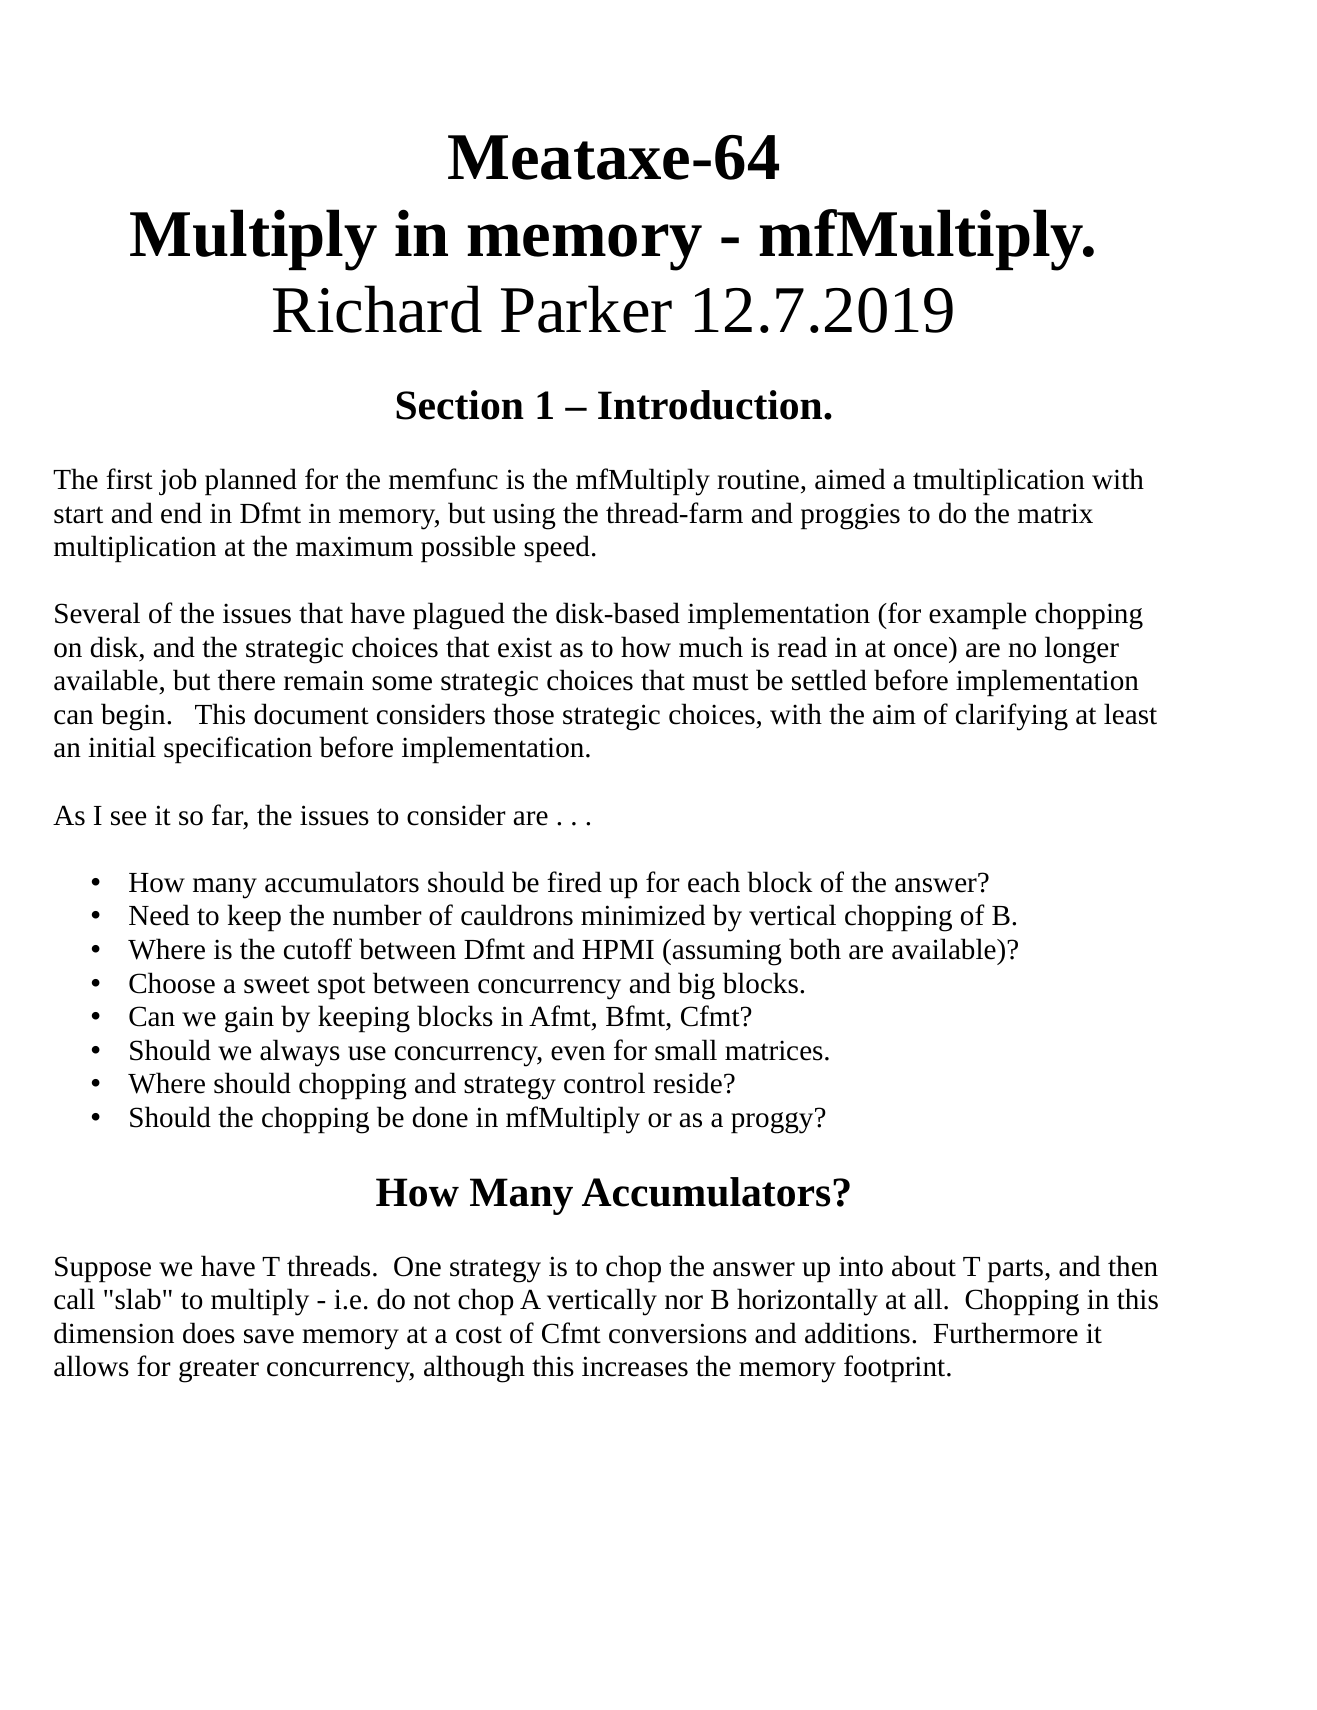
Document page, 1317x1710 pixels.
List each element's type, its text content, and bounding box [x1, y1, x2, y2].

list Where is the cutoff between Dfmt and HPMI (assuming both are available)? [91, 932, 1174, 966]
text Meataxe-64 [53, 117, 1174, 194]
list Choose a sweet spot between concurrency and big blocks. [91, 966, 1174, 999]
text Multiply in memory - mfMultiply. [53, 194, 1174, 271]
list How many accumulators should be fired up for each block of the answer? [91, 865, 1174, 898]
list Can we gain by keeping blocks in Afmt, Bfmt, Cfmt? [91, 999, 1174, 1033]
text Richard Parker 12.7.2019 [53, 271, 1174, 347]
text How Many Accumulators? [53, 1167, 1174, 1215]
text As I see it so far, the issues to consider are . . . [53, 798, 1174, 831]
list Where should chopping and strategy control reside? [91, 1067, 1174, 1100]
text Several of the issues that have plagued the disk-based implementation (for example chopping on disk, and the strategic choices that exist as to how much is read in at once) are no longer available, but there remain some strategic choices that must be settled before implementation can begin. This document considers those strategic choices, with the aim of clarifying at least an initial specification before implementation. [53, 596, 1174, 764]
list Should the chopping be done in mfMultiply or as a proggy? [91, 1100, 1174, 1134]
text Suppose we have T threads. One strategy is to chop the answer up into about T parts, and then call "slab" to multiply - i.e. do not chop A vertically nor B horizontally at all. Chopping in this dimension does save memory at a cost of Cfmt conversions and additions. Furthermore it allows for greater concurrency, although this increases the memory footprint. [53, 1249, 1174, 1383]
list Should we always use concurrency, even for small matrices. [91, 1033, 1174, 1067]
list Need to keep the number of cauldrons minimized by vertical chopping of B. [91, 898, 1174, 932]
text The first job planned for the memfunc is the mfMultiply routine, aimed a tmultiplication with start and end in Dfmt in memory, but using the thread-farm and proggies to do the matrix multiplication at the maximum possible speed. [53, 462, 1174, 563]
text Section 1 – Introduction. [53, 381, 1174, 429]
